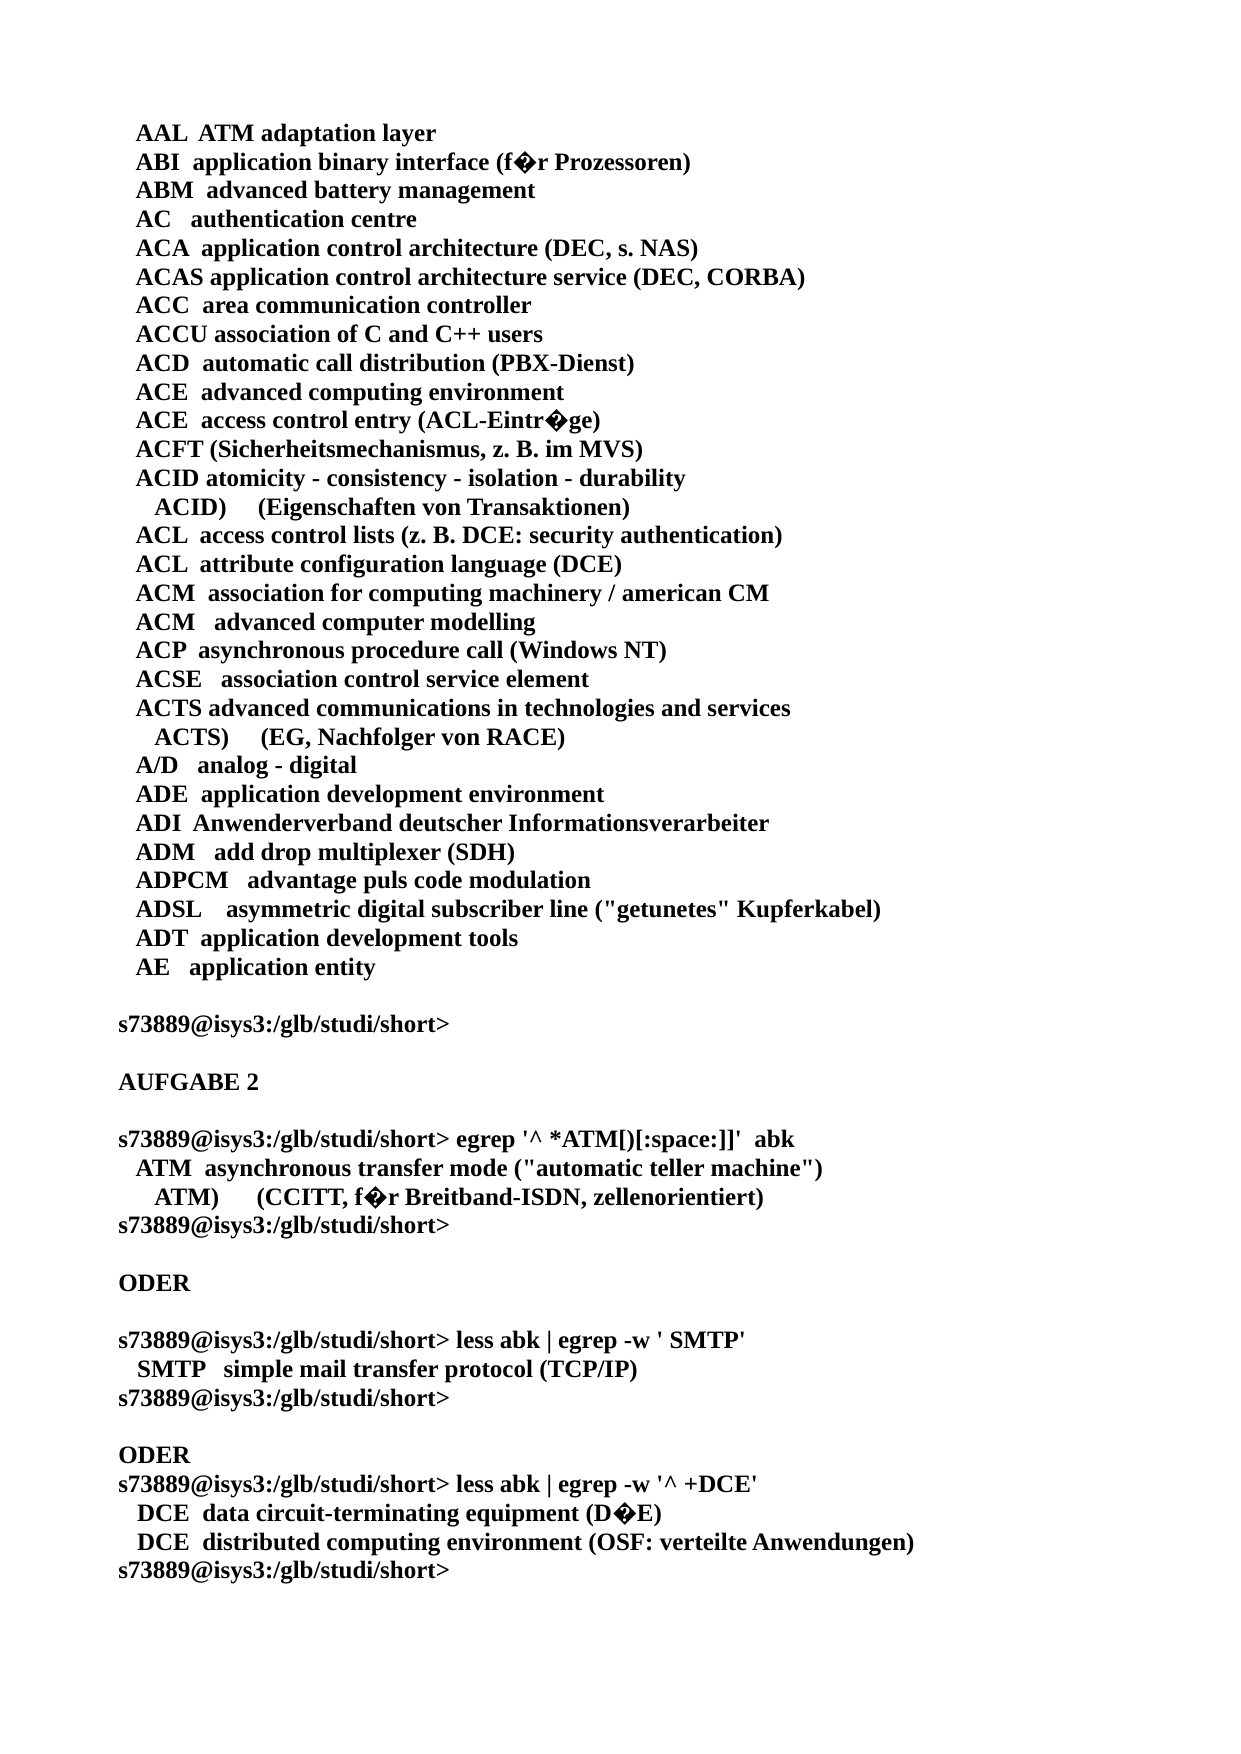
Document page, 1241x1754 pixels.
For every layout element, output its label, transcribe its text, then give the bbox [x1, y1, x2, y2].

text s73889@isys3:/glb/studi/short> less abk | egrep -w ' SMTP' [118, 1326, 1122, 1354]
text s73889@isys3:/glb/studi/short> [118, 1009, 1122, 1038]
text s73889@isys3:/glb/studi/short> [118, 1211, 1122, 1239]
text ACC area communication controller [118, 291, 1122, 319]
text ACL attribute configuration language (DCE) [118, 549, 1122, 578]
text ACTS advanced communications in technologies and services [118, 693, 1122, 722]
text ACSE association control service element [118, 664, 1122, 693]
text ABI application binary interface (f�r Prozessoren) [118, 147, 1122, 176]
text ODER [118, 1441, 1122, 1469]
text ATM asynchronous transfer mode ("automatic teller machine") [118, 1153, 1122, 1182]
text AE application entity [118, 952, 1122, 981]
text ODER [118, 1268, 1122, 1297]
text ACA application control architecture (DEC, s. NAS) [118, 233, 1122, 262]
text ACM advanced computer modelling [118, 607, 1122, 636]
text A/D analog - digital [118, 751, 1122, 779]
text AC authentication centre [118, 204, 1122, 233]
text ACFT (Sicherheitsmechanismus, z. B. im MVS) [118, 434, 1122, 463]
text ACID) (Eigenschaften von Transaktionen) [118, 492, 1122, 521]
text DCE data circuit-terminating equipment (D�E) [118, 1498, 1122, 1527]
text ACTS) (EG, Nachfolger von RACE) [118, 722, 1122, 751]
text ACID atomicity - consistency - isolation - durability [118, 463, 1122, 492]
text ADPCM advantage puls code modulation [118, 866, 1122, 894]
text ACCU association of C and C++ users [118, 319, 1122, 348]
text SMTP simple mail transfer protocol (TCP/IP) [118, 1354, 1122, 1383]
text ACE access control entry (ACL-Eintr�ge) [118, 406, 1122, 434]
text ACD automatic call distribution (PBX-Dienst) [118, 348, 1122, 377]
text s73889@isys3:/glb/studi/short> [118, 1383, 1122, 1412]
text ACL access control lists (z. B. DCE: security authentication) [118, 521, 1122, 549]
text ADT application development tools [118, 923, 1122, 952]
text DCE distributed computing environment (OSF: verteilte Anwendungen) [118, 1527, 1122, 1556]
text ACP asynchronous procedure call (Windows NT) [118, 636, 1122, 664]
text ADM add drop multiplexer (SDH) [118, 837, 1122, 866]
text s73889@isys3:/glb/studi/short> [118, 1556, 1122, 1584]
text ATM) (CCITT, f�r Breitband-ISDN, zellenorientiert) [118, 1182, 1122, 1211]
text ADSL asymmetric digital subscriber line ("getunetes" Kupferkabel) [118, 894, 1122, 923]
text ACM association for computing machinery / american CM [118, 578, 1122, 607]
text ACAS application control architecture service (DEC, CORBA) [118, 262, 1122, 291]
text AAL ATM adaptation layer [118, 118, 1122, 147]
text s73889@isys3:/glb/studi/short> egrep '^ *ATM[)[:space:]]' abk [118, 1124, 1122, 1153]
text AUFGABE 2 [118, 1067, 1122, 1096]
text ABM advanced battery management [118, 176, 1122, 204]
text ACE advanced computing environment [118, 377, 1122, 406]
text ADI Anwenderverband deutscher Informationsverarbeiter [118, 808, 1122, 837]
text ADE application development environment [118, 779, 1122, 808]
text s73889@isys3:/glb/studi/short> less abk | egrep -w '^ +DCE' [118, 1469, 1122, 1498]
